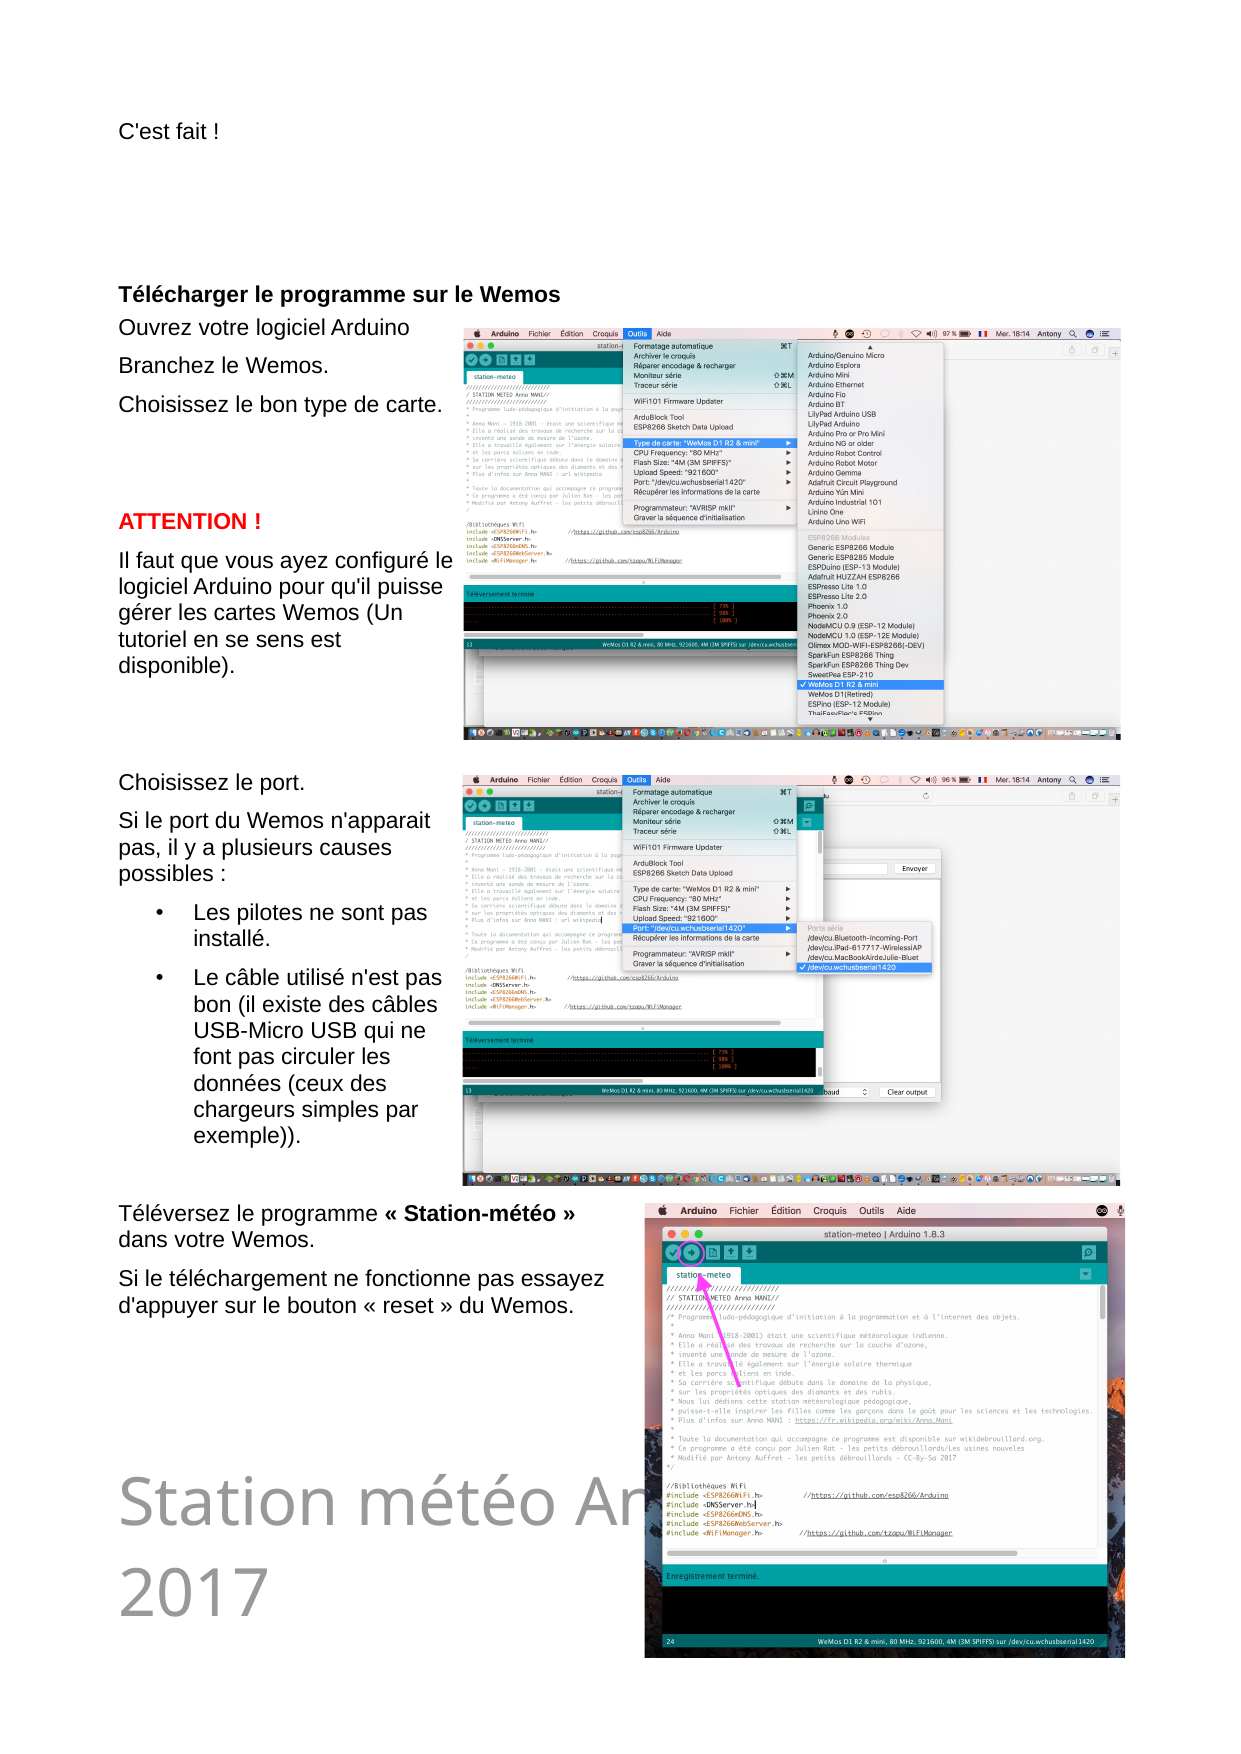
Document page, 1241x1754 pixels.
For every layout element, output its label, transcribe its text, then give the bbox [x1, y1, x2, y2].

text ATTENTION ! [118, 508, 463, 534]
text Choisissez le port. [118, 768, 1122, 795]
text Choisissez le bon type de carte. [118, 391, 463, 417]
list Les pilotes ne sont pas installé. [156, 899, 462, 952]
text Si le téléchargement ne fonctionne pas essayez d'appuyer sur le bouton « reset » du Wemos. [118, 1265, 644, 1318]
list Le câble utilisé n'est pas bon (il existe des câbles USB-Micro USB qui ne font pas circuler les données (ceux des chargeurs simples par exemple)). [156, 964, 462, 1149]
picture [462, 775, 1121, 1186]
text C'est fait ! [118, 118, 1122, 144]
picture [463, 328, 1121, 740]
text Branchez le Wemos. [118, 352, 463, 379]
text Ouvrez votre logiciel Arduino [118, 313, 1122, 340]
text Il faut que vous ayez configuré le logiciel Arduino pour qu'il puisse gérer les cartes Wemos (Un tutoriel en se sens est disponible). [118, 547, 463, 678]
subtitle Télécharger le programme sur le Wemos [118, 281, 1122, 307]
picture [644, 1203, 1126, 1658]
text Si le port du Wemos n'apparait pas, il y a plusieurs causes possibles : [118, 807, 462, 886]
text Téléversez le programme « Station-météo » dans votre Wemos. [118, 1200, 1122, 1253]
